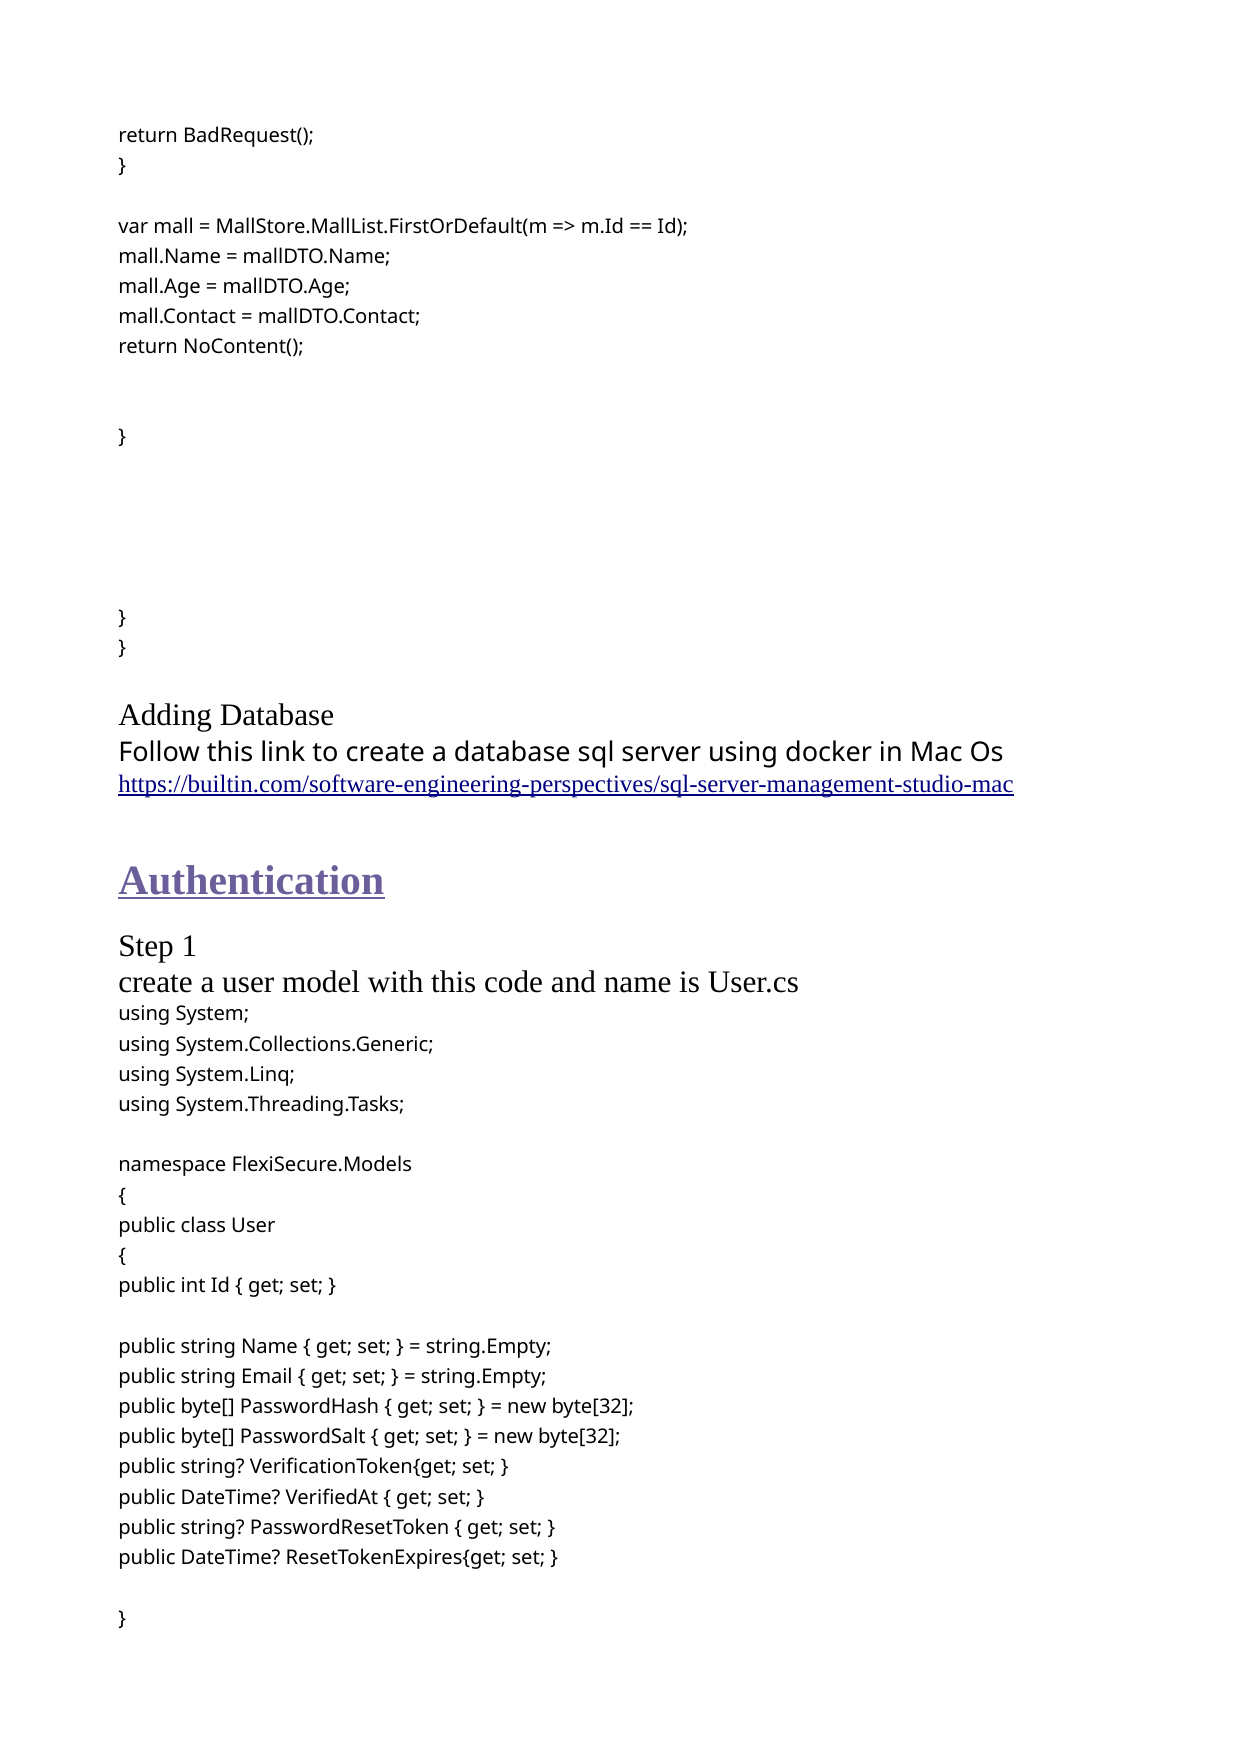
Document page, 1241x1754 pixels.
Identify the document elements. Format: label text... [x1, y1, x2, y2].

text } [118, 600, 1122, 630]
text public string Name { get; set; } = string.Empty; [118, 1329, 1122, 1359]
text public DateTime? ResetTokenExpires{get; set; } [118, 1540, 1122, 1570]
text namespace FlexiSecure.Models [118, 1147, 1122, 1178]
text public string Email { get; set; } = string.Empty; [118, 1359, 1122, 1389]
text var mall = MallStore.MallList.FirstOrDefault(m => m.Id == Id); [118, 209, 1122, 239]
text public class User [118, 1208, 1122, 1238]
text public string? PasswordResetToken { get; set; } [118, 1510, 1122, 1540]
text Follow this link to create a database sql server using docker in Mac Os [118, 732, 1122, 769]
text } [118, 1601, 1122, 1631]
text } [118, 419, 1122, 450]
text create a user model with this code and name is User.cs [118, 963, 1122, 999]
text using System; [118, 999, 1122, 1027]
text public byte[] PasswordSalt { get; set; } = new byte[32]; [118, 1419, 1122, 1449]
text Authentication [118, 855, 1122, 903]
text { [118, 1238, 1122, 1268]
text return NoContent(); [118, 329, 1122, 360]
text mall.Contact = mallDTO.Contact; [118, 299, 1122, 329]
text return BadRequest(); [118, 118, 1122, 148]
text Adding Database [118, 696, 1122, 732]
text Step 1 [118, 927, 1122, 963]
text public string? VerificationToken{get; set; } [118, 1449, 1122, 1480]
text } [118, 148, 1122, 178]
text https://builtin.com/software-engineering-perspectives/sql-server-management-studio-mac [118, 769, 1122, 798]
text { [118, 1178, 1122, 1208]
text public byte[] PasswordHash { get; set; } = new byte[32]; [118, 1389, 1122, 1419]
text using System.Collections.Generic; [118, 1027, 1122, 1057]
text } [118, 630, 1122, 660]
text mall.Age = mallDTO.Age; [118, 269, 1122, 299]
text public int Id { get; set; } [118, 1268, 1122, 1298]
text mall.Name = mallDTO.Name; [118, 239, 1122, 269]
text using System.Threading.Tasks; [118, 1087, 1122, 1117]
text using System.Linq; [118, 1057, 1122, 1087]
text public DateTime? VerifiedAt { get; set; } [118, 1480, 1122, 1510]
